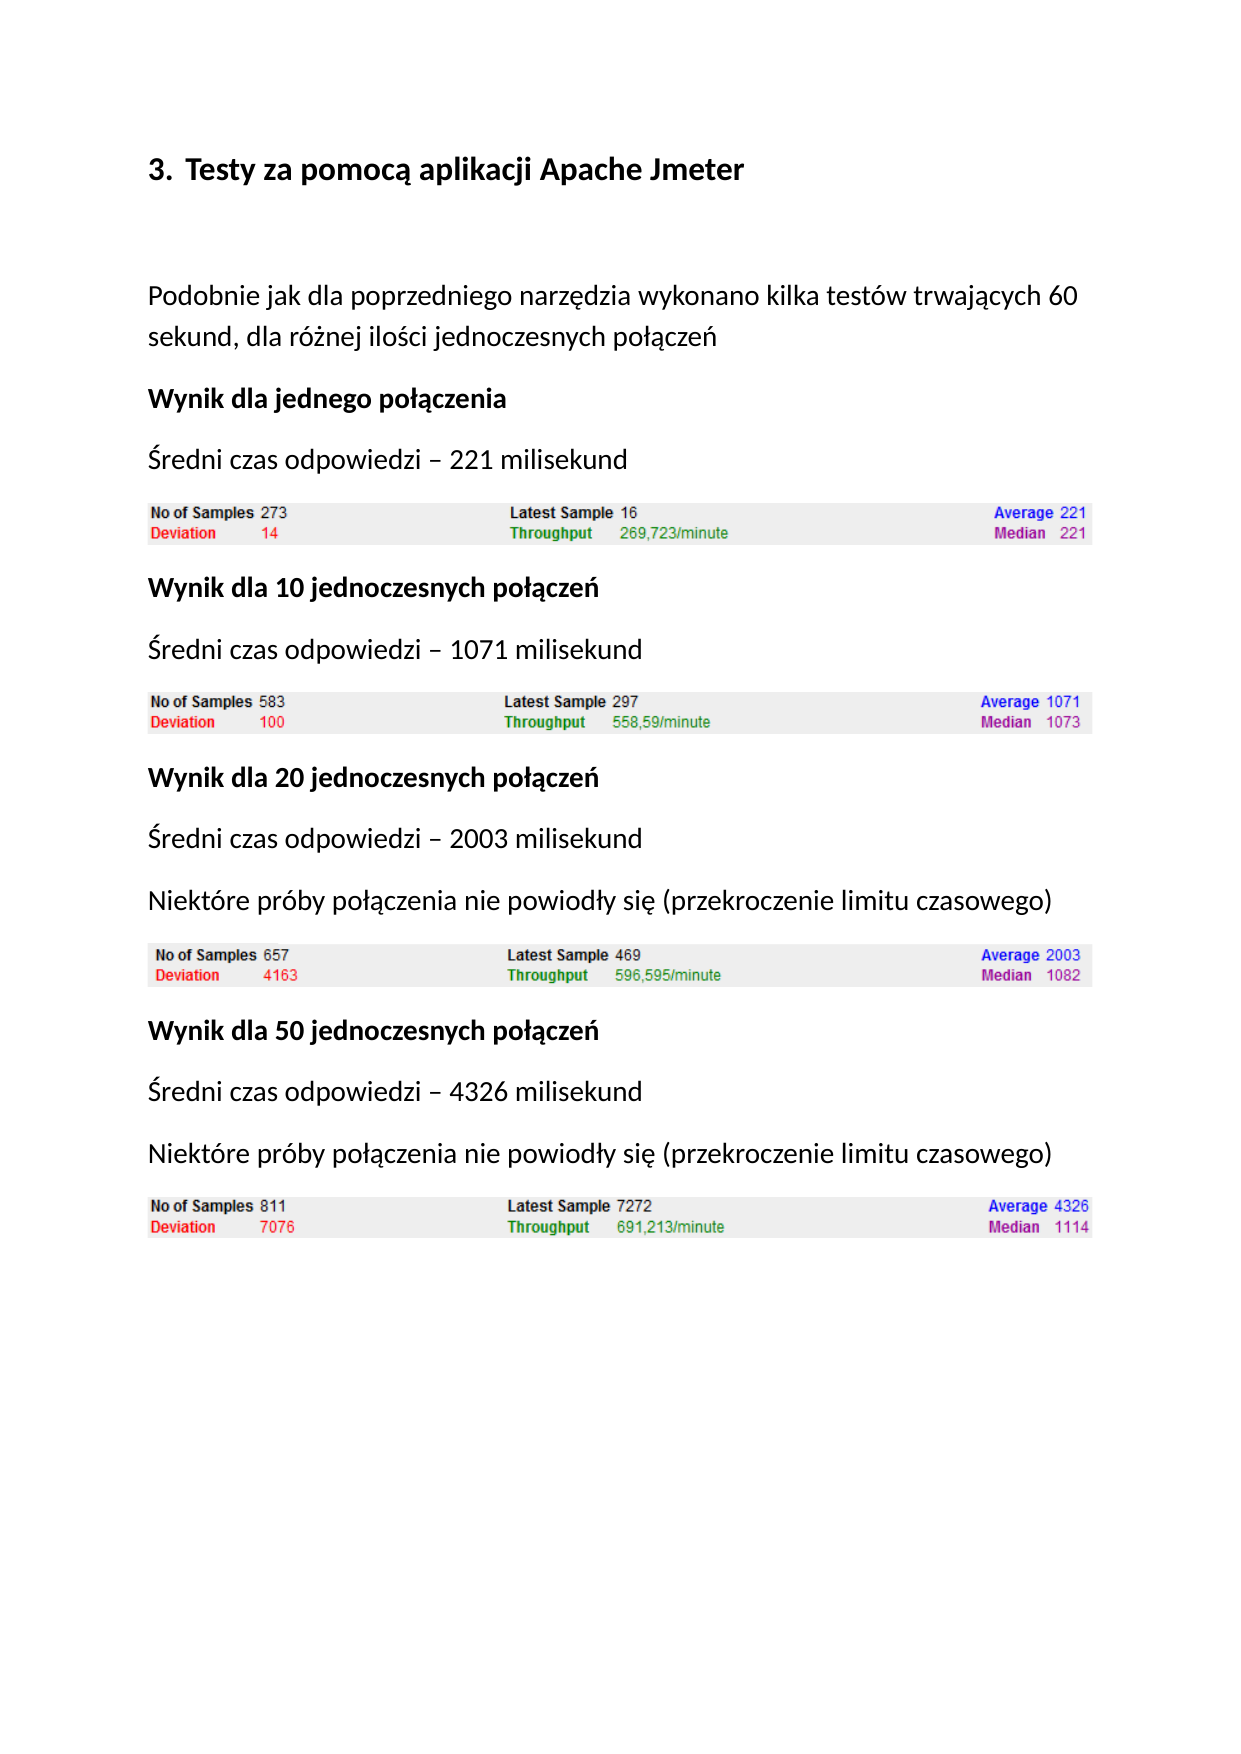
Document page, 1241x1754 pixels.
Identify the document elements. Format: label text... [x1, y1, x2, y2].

text Średni czas odpowiedzi – 1071 milisekund [148, 631, 1093, 667]
text Wynik dla 50 jednoczesnych połączeń [148, 1012, 1093, 1047]
picture [147, 1197, 1093, 1238]
picture [147, 943, 1093, 987]
picture [147, 692, 1093, 734]
picture [147, 503, 1093, 545]
text Wynik dla 20 jednoczesnych połączeń [148, 759, 1093, 794]
list Testy za pomocą aplikacji Apache Jmeter [148, 148, 1093, 188]
text Niektóre próby połączenia nie powiodły się (przekroczenie limitu czasowego) [148, 1135, 1093, 1171]
text Średni czas odpowiedzi – 2003 milisekund [148, 820, 1093, 856]
text Podobnie jak dla poprzedniego narzędzia wykonano kilka testów trwających 60 sekund, dla różnej ilości jednoczesnych połączeń [148, 277, 1093, 353]
text Wynik dla 10 jednoczesnych połączeń [148, 569, 1093, 605]
text Niektóre próby połączenia nie powiodły się (przekroczenie limitu czasowego) [148, 882, 1093, 918]
text Średni czas odpowiedzi – 221 milisekund [148, 441, 1093, 477]
text Wynik dla jednego połączenia [148, 380, 1093, 415]
text Średni czas odpowiedzi – 4326 milisekund [148, 1073, 1093, 1109]
